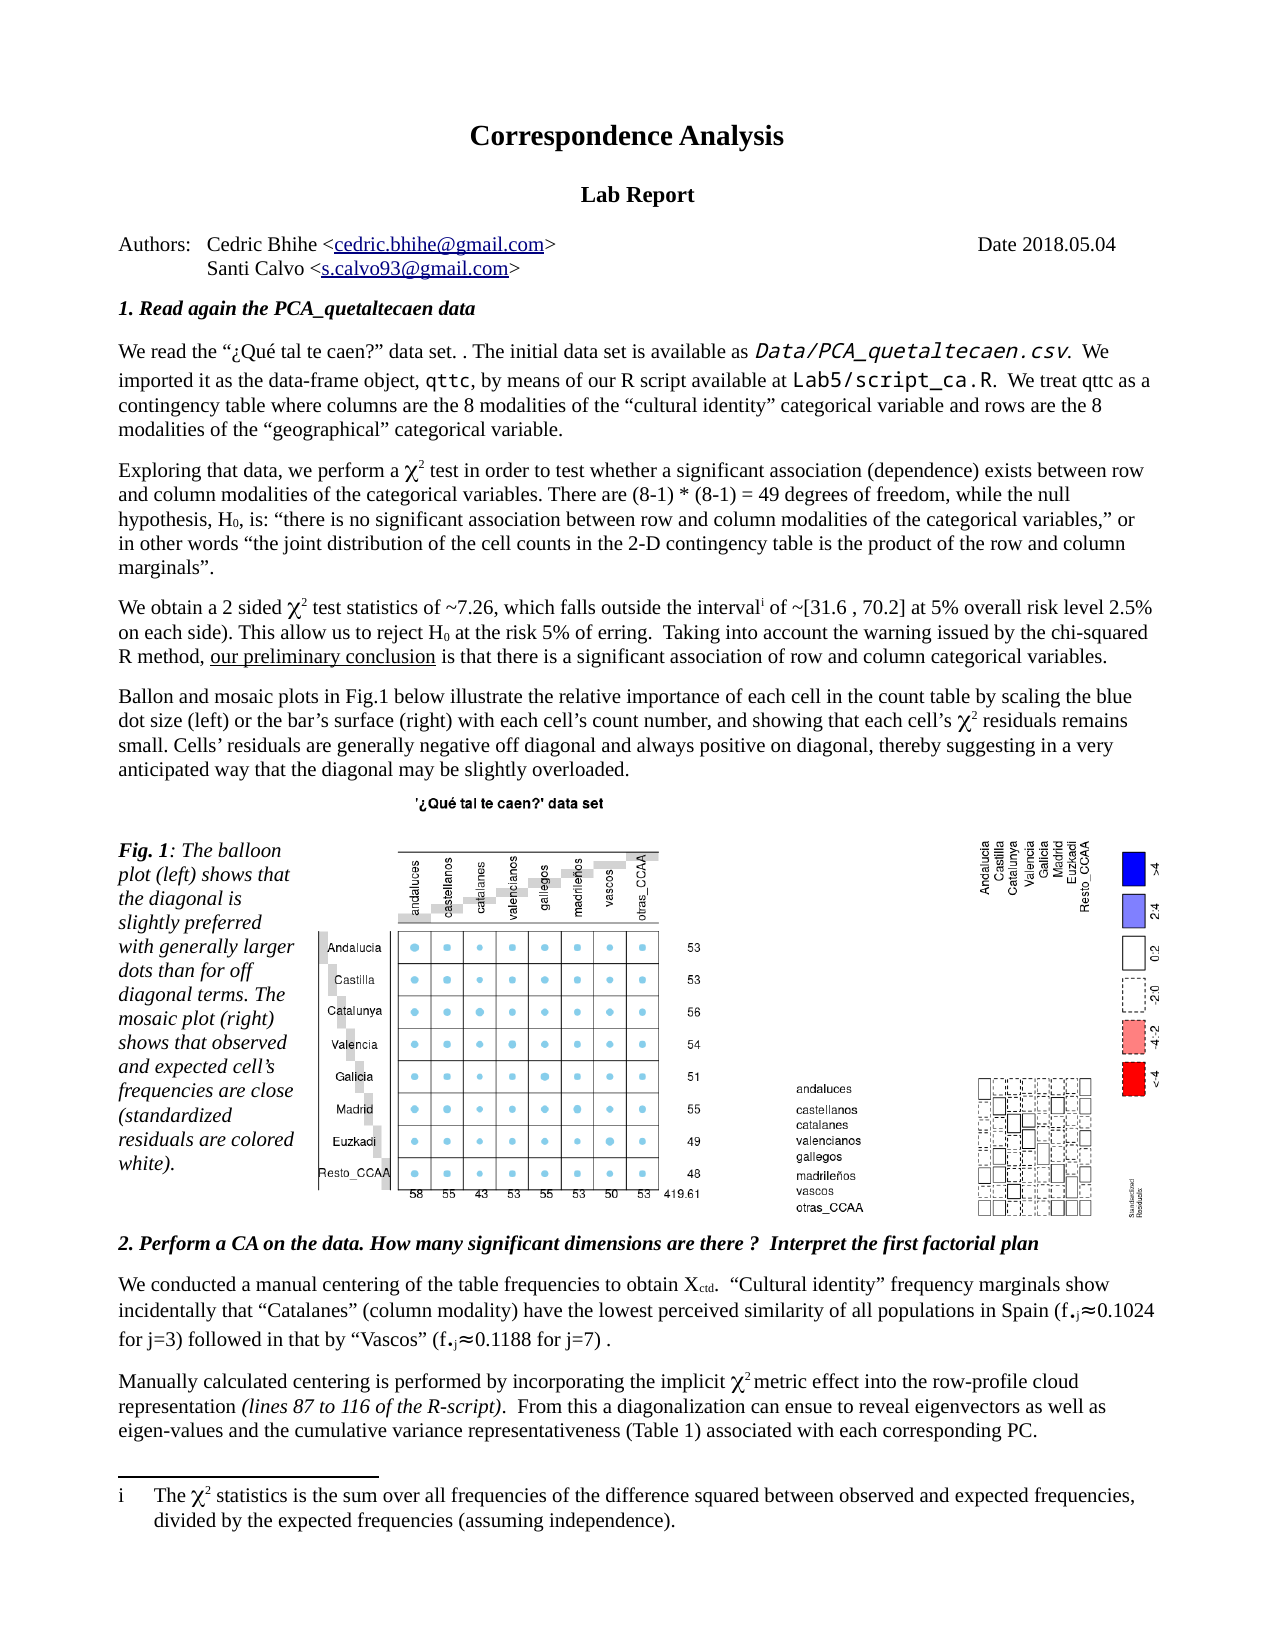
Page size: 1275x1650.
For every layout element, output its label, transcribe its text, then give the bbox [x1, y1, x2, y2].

text We conducted a manual centering of the table frequencies to obtain Xctd. “Cultural identity” frequency marginals show incidentally that “Catalanes” (column modality) have the lowest perceived similarity of all populations in Spain (f∙j≈0.1024 for j=3) followed in that by “Vascos” (f∙j≈0.1188 for j=7) . [118, 1272, 1157, 1352]
text Fig. 1: The balloon plot (left) shows that the diagonal is slightly preferred with generally larger dots than for off diagonal terms. The mosaic plot (right) shows that observed and expected cell’s frequencies are close (standardized residuals are colored white). [118, 838, 298, 1175]
text 1. Read again the PCA_quetaltecaen data [118, 296, 1157, 320]
text Santi Calvo <s.calvo93@gmail.com> [118, 256, 1157, 280]
text Ballon and mosaic plots in Fig.1 below illustrate the relative importance of each cell in the count table by scaling the blue dot size (left) or the bar’s surface (right) with each cell’s count number, and showing that each cell’s χ2 residuals remains small. Cells’ residuals are generally negative off diagonal and always positive on diagonal, thereby suggesting in a very anticipated way that the diagonal may be slightly overloaded. [118, 684, 1157, 781]
text We read the “¿Qué tal te caen?” data set. . The initial data set is available as Data/PCA_quetaltecaen.csv. We imported it as the data-frame object, qttc, by means of our R script available at Lab5/script_ca.R. We treat qttc as a contingency table where columns are the 8 modalities of the “cultural identity” categorical variable and rows are the 8 modalities of the “geographical” categorical variable. [118, 336, 1157, 441]
text 2. Perform a CA on the data. How many significant dimensions are there ? Interpret the first factorial plan [118, 1231, 1157, 1255]
text Exploring that data, we perform a χ2 test in order to test whether a significant association (dependence) exists between row and column modalities of the categorical variables. There are (8-1) * (8-1) = 49 degrees of freedom, while the null hypothesis, H0, is: “there is no significant association between row and column modalities of the categorical variables,” or in other words “the joint distribution of the cell counts in the 2-D contingency table is the product of the row and column marginals”. [118, 457, 1157, 579]
text We obtain a 2 sided χ2 test statistics of ~7.26, which falls outside the interval of ~[31.6 , 70.2] at 5% overall risk level 2.5% on each side). This allow us to reject H0 at the risk 5% of erring. Taking into account the warning issued by the chi-squared R method, our preliminary conclusion is that there is a significant association of row and column categorical variables. [118, 595, 1157, 668]
text Lab Report [118, 181, 1157, 207]
text The χ2 statistics is the sum over all frequencies of the difference squared between observed and expected frequencies, divided by the expected frequencies (assuming independence). [118, 1483, 1157, 1532]
text Manually calculated centering is performed by incorporating the implicit χ2 metric effect into the row-profile cloud representation (lines 87 to 116 of the R-script). From this a diagonalization can ensue to reveal eigenvectors as well as eigen-values and the cumulative variance representativeness (Table 1) associated with each corresponding PC. [118, 1369, 1157, 1442]
picture [298, 790, 1174, 1231]
text Authors: Cedric Bhihe <cedric.bhihe@gmail.com> Date 2018.05.04 [118, 232, 1157, 256]
